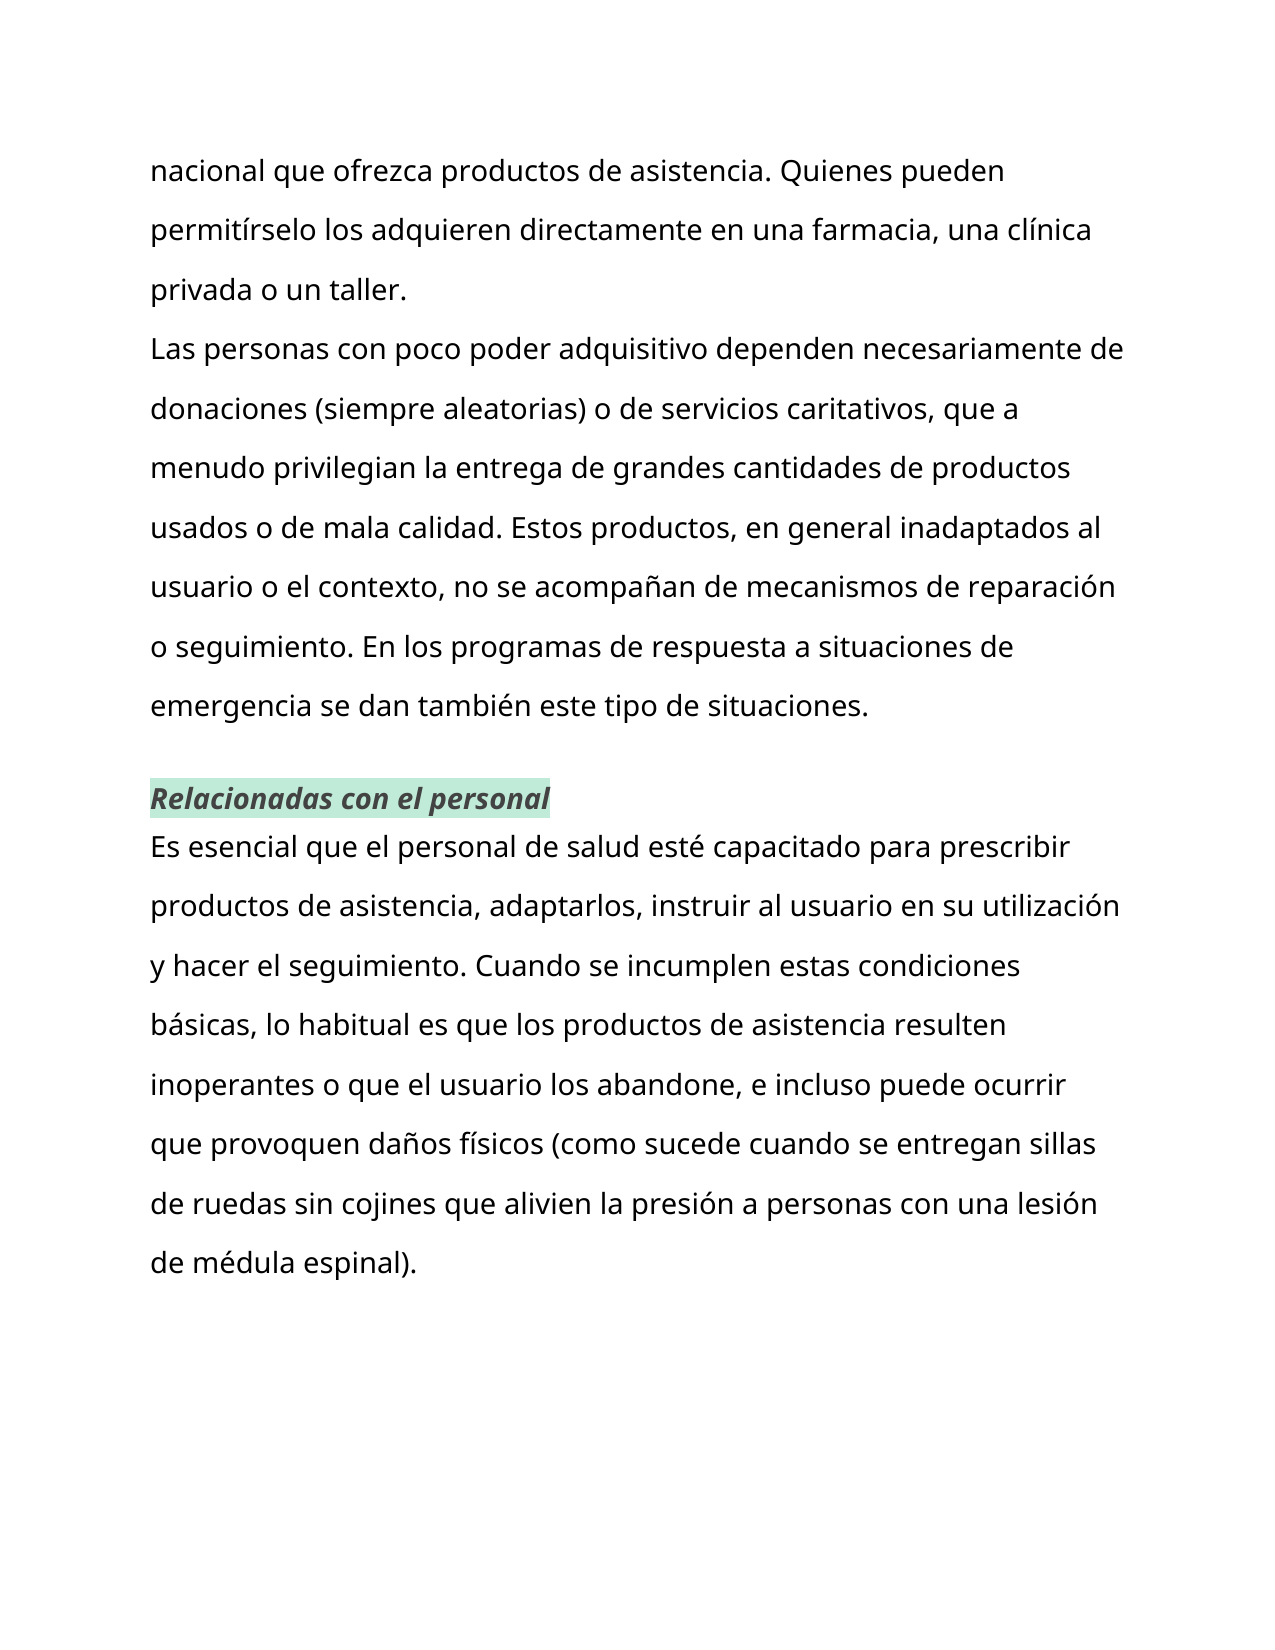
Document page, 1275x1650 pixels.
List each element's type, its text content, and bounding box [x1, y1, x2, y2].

text Es esencial que el personal de salud esté capacitado para prescribir productos de asistencia, adaptarlos, instruir al usuario en su utilización y hacer el seguimiento. Cuando se incumplen estas condiciones básicas, lo habitual es que los productos de asistencia resulten inoperantes o que el usuario los abandone, e incluso puede ocurrir que provoquen daños físicos (como sucede cuando se entregan sillas de ruedas sin cojines que alivien la presión a personas con una lesión de médula espinal). [150, 826, 1125, 1282]
text Las personas con poco poder adquisitivo dependen necesariamente de donaciones (siempre aleatorias) o de servicios caritativos, que a menudo privilegian la entrega de grandes cantidades de productos usados o de mala calidad. Estos productos, en general inadaptados al usuario o el contexto, no se acompañan de mecanismos de reparación o seguimiento. En los programas de respuesta a situaciones de emergencia se dan también este tipo de situaciones. [150, 328, 1125, 725]
text nacional que ofrezca productos de asistencia. Quienes pueden permitírselo los adquieren directamente en una farmacia, una clínica privada o un taller. [150, 150, 1125, 309]
subtitle Relacionadas con el personal [550, 778, 1125, 818]
